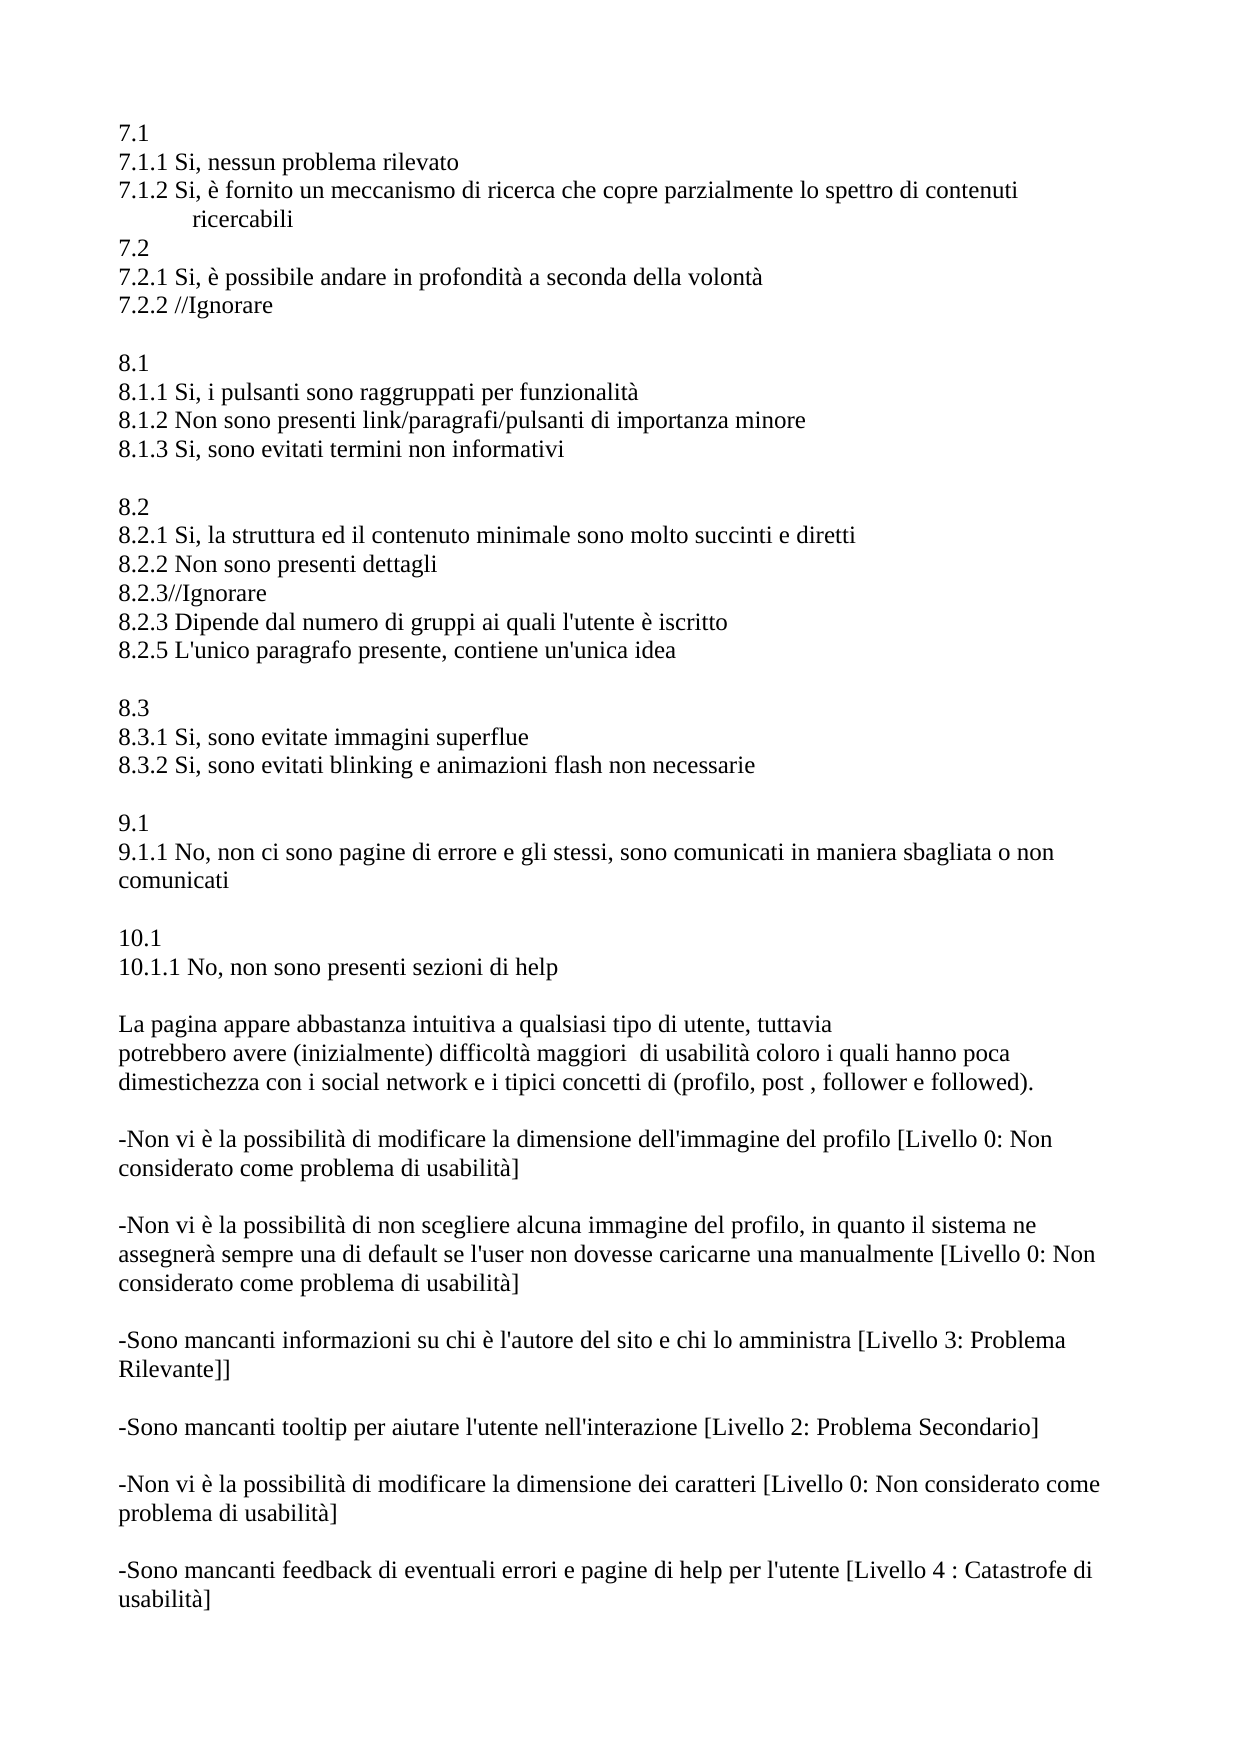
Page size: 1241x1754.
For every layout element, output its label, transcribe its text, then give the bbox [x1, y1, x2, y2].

text 8.2.3//Ignorare [118, 578, 1122, 607]
text 8.3.1 Si, sono evitate immagini superflue [118, 722, 1122, 751]
text 8.2 [118, 492, 1122, 521]
text 8.2.2 Non sono presenti dettagli [118, 549, 1122, 578]
text 8.1.3 Si, sono evitati termini non informativi [118, 434, 1122, 463]
text 8.3.2 Si, sono evitati blinking e animazioni flash non necessarie [118, 751, 1122, 779]
text 10.1.1 No, non sono presenti sezioni di help [118, 952, 1122, 981]
text 8.2.1 Si, la struttura ed il contenuto minimale sono molto succinti e diretti [118, 521, 1122, 549]
text 9.1 [118, 808, 1122, 837]
text 7.2 [118, 233, 1122, 262]
text 8.2.3 Dipende dal numero di gruppi ai quali l'utente è iscritto [118, 607, 1122, 636]
text -Sono mancanti informazioni su chi è l'autore del sito e chi lo amministra [Livello 3: Problema Rilevante]] [118, 1326, 1122, 1383]
text potrebbero avere (inizialmente) difficoltà maggiori di usabilità coloro i quali hanno poca dimestichezza con i social network e i tipici concetti di (profilo, post , follower e followed). [118, 1038, 1122, 1096]
text 7.2.1 Si, è possibile andare in profondità a seconda della volontà [118, 262, 1122, 291]
text -Non vi è la possibilità di modificare la dimensione dei caratteri [Livello 0: Non considerato come problema di usabilità] [118, 1469, 1122, 1527]
text 8.1.1 Si, i pulsanti sono raggruppati per funzionalità [118, 377, 1122, 406]
text 8.3 [118, 693, 1122, 722]
text 7.2.2 //Ignorare [118, 291, 1122, 319]
text 7.1.2 Si, è fornito un meccanismo di ricerca che copre parzialmente lo spettro di contenuti ricercabili [118, 176, 1122, 233]
text 7.1 [118, 118, 1122, 147]
text -Sono mancanti tooltip per aiutare l'utente nell'interazione [Livello 2: Problema Secondario] [118, 1412, 1122, 1441]
text 7.1.1 Si, nessun problema rilevato [118, 147, 1122, 176]
text La pagina appare abbastanza intuitiva a qualsiasi tipo di utente, tuttavia [118, 1009, 1122, 1038]
text 8.2.5 L'unico paragrafo presente, contiene un'unica idea [118, 636, 1122, 664]
text 10.1 [118, 923, 1122, 952]
text 8.1 [118, 348, 1122, 377]
text 8.1.2 Non sono presenti link/paragrafi/pulsanti di importanza minore [118, 406, 1122, 434]
text -Non vi è la possibilità di modificare la dimensione dell'immagine del profilo [Livello 0: Non considerato come problema di usabilità] [118, 1124, 1122, 1182]
text -Non vi è la possibilità di non scegliere alcuna immagine del profilo, in quanto il sistema ne assegnerà sempre una di default se l'user non dovesse caricarne una manualmente [Livello 0: Non considerato come problema di usabilità] [118, 1211, 1122, 1297]
text -Sono mancanti feedback di eventuali errori e pagine di help per l'utente [Livello 4 : Catastrofe di usabilità] [118, 1556, 1122, 1613]
text 9.1.1 No, non ci sono pagine di errore e gli stessi, sono comunicati in maniera sbagliata o non comunicati [118, 837, 1122, 894]
